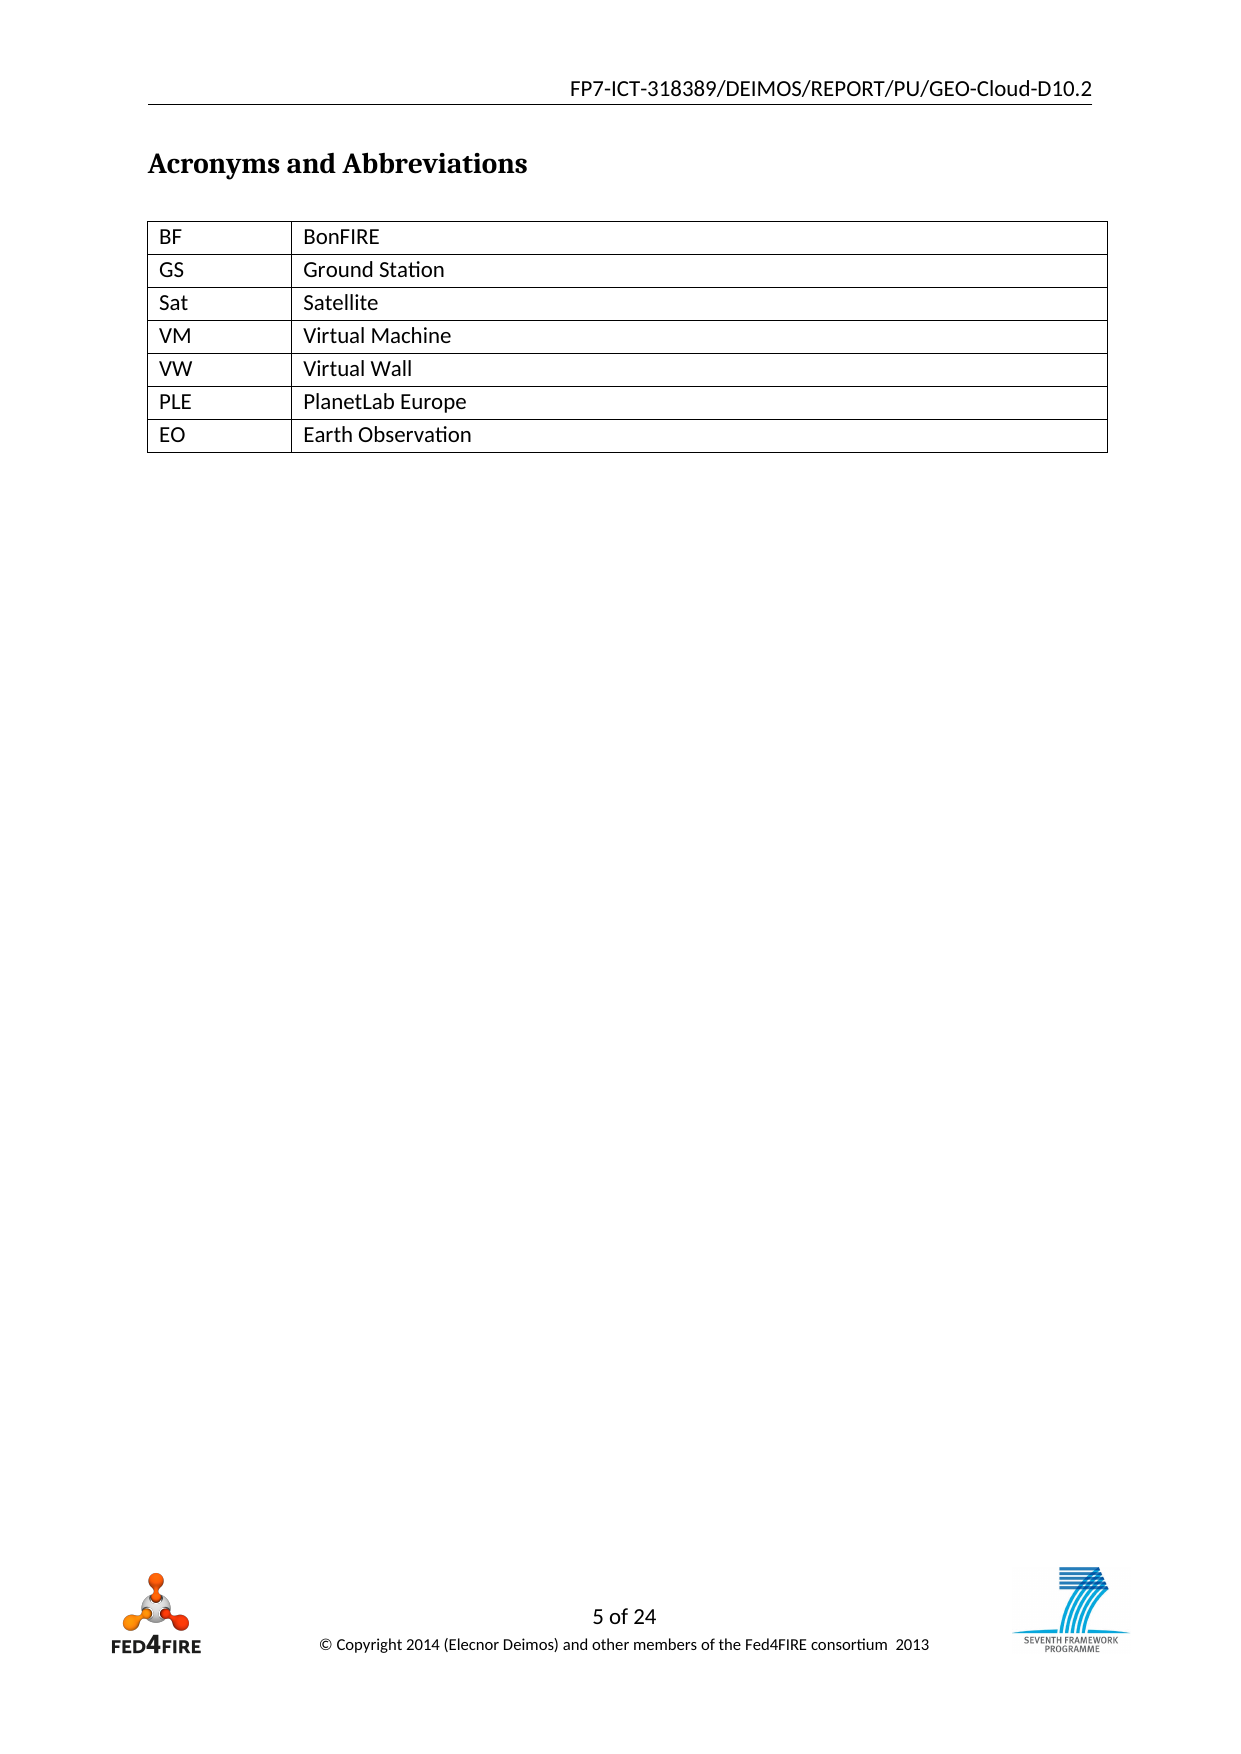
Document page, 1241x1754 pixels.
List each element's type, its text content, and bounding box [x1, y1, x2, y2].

table_header BonFIRE [292, 222, 1107, 254]
table_cell PLE [148, 387, 291, 419]
table_cell Ground Station [292, 255, 1107, 287]
table_cell Virtual Machine [292, 321, 1107, 353]
table_cell GS [148, 255, 291, 287]
table_cell EO [148, 420, 291, 452]
table_cell PlanetLab Europe [292, 387, 1107, 419]
table_cell Sat [148, 288, 291, 320]
table_header BF [148, 222, 291, 254]
text Acronyms and Abbreviations [148, 148, 1092, 181]
table_cell Virtual Wall [292, 354, 1107, 386]
table_cell Earth Observation [292, 420, 1107, 452]
table_cell VM [148, 321, 291, 353]
table_cell Satellite [292, 288, 1107, 320]
table_cell VW [148, 354, 291, 386]
